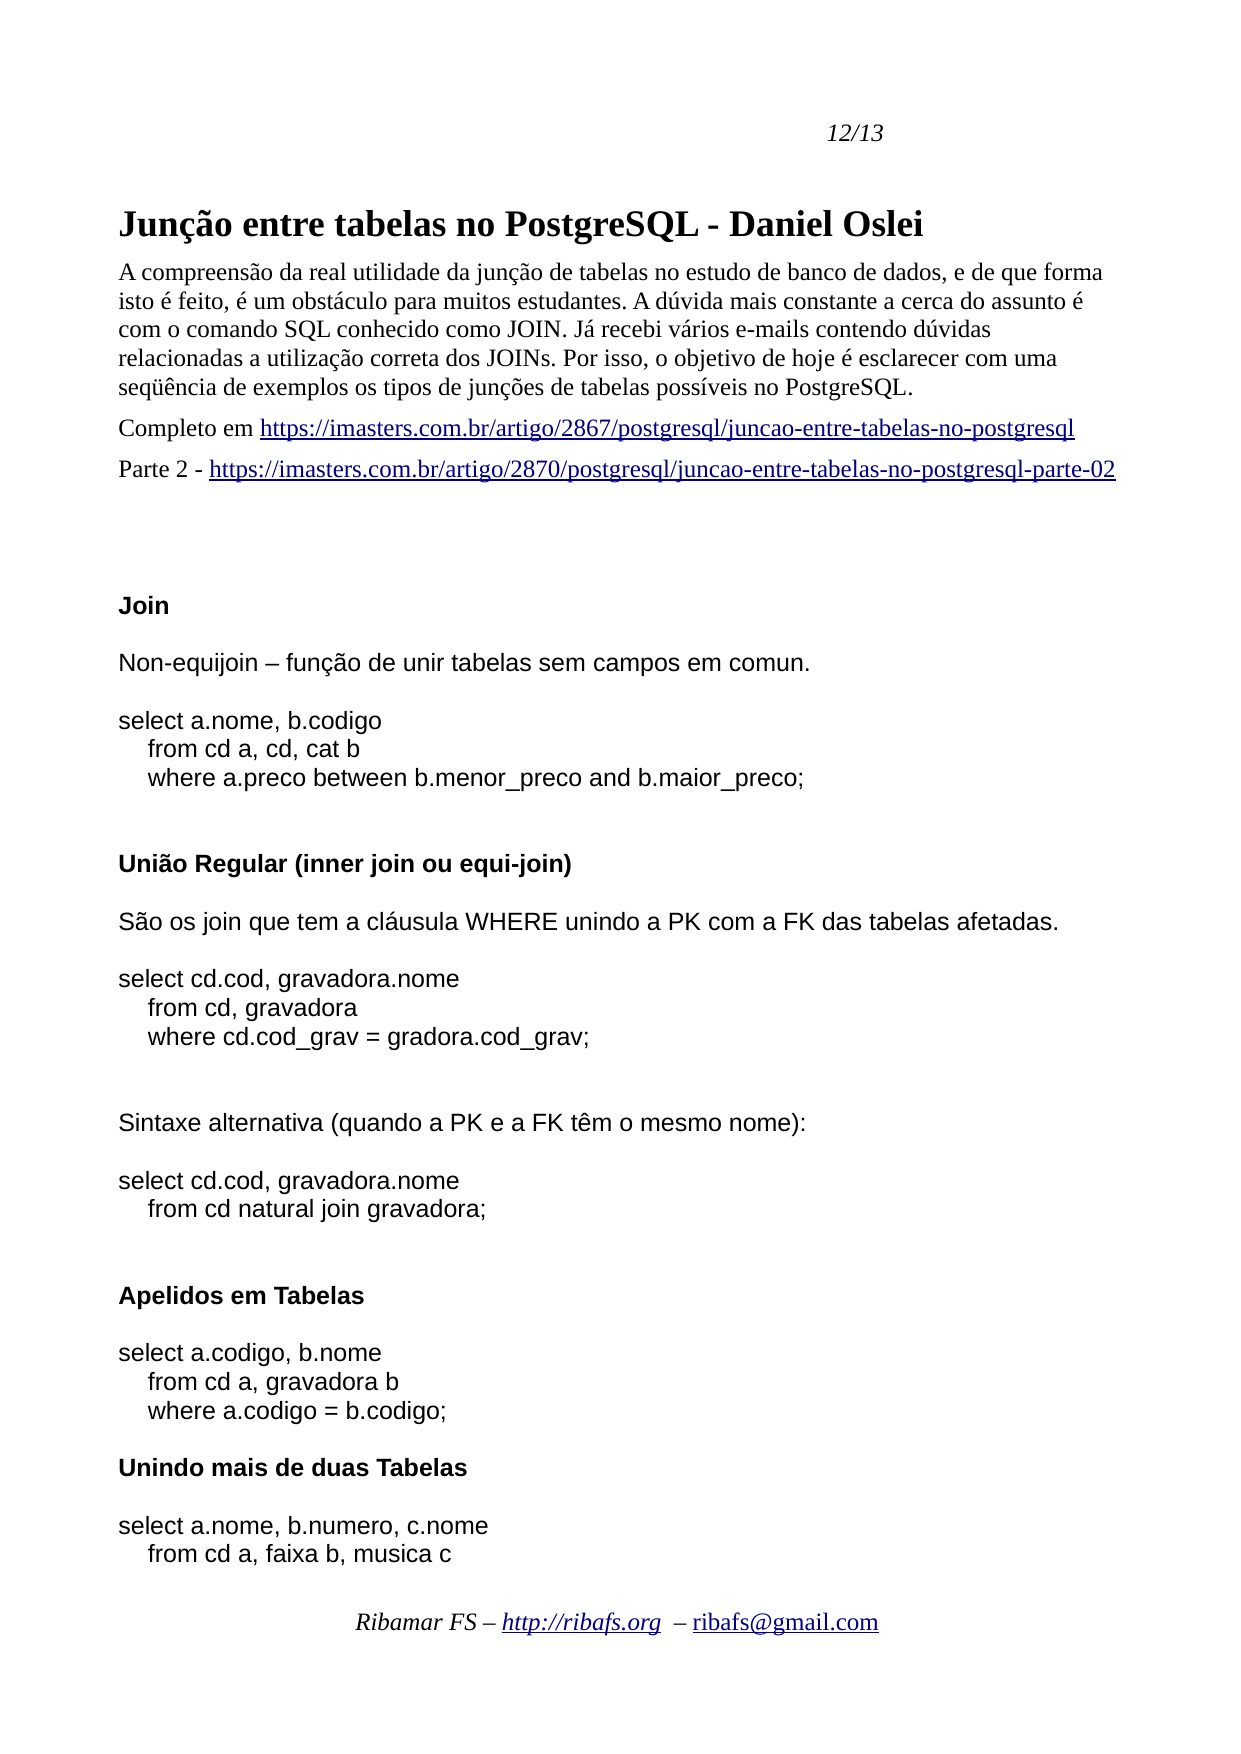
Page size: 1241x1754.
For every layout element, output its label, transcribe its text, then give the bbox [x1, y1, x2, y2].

text Unindo mais de duas Tabelas [118, 1453, 1122, 1482]
text A compreensão da real utilidade da junção de tabelas no estudo de banco de dados, e de que forma isto é feito, é um obstáculo para muitos estudantes. A dúvida mais constante a cerca do assunto é com o comando SQL conhecido como JOIN. Já recebi vários e-mails contendo dúvidas relacionadas a utilização correta dos JOINs. Por isso, o objetivo de hoje é esclarecer com uma seqüência de exemplos os tipos de junções de tabelas possíveis no PostgreSQL. [118, 257, 1122, 401]
text from cd, gravadora [118, 993, 1122, 1022]
text Sintaxe alternativa (quando a PK e a FK têm o mesmo nome): [118, 1108, 1122, 1137]
text select a.nome, b.codigo [118, 706, 1122, 734]
text from cd a, faixa b, musica c [118, 1539, 1122, 1568]
text from cd a, gravadora b [118, 1367, 1122, 1396]
text Join [118, 591, 1122, 619]
text select cd.cod, gravadora.nome [118, 1166, 1122, 1194]
text Apelidos em Tabelas [118, 1281, 1122, 1309]
text Parte 2 - https://imasters.com.br/artigo/2870/postgresql/juncao-entre-tabelas-no-postgresql-parte-02 [118, 454, 1122, 483]
text São os join que tem a cláusula WHERE unindo a PK com a FK das tabelas afetadas. [118, 907, 1122, 936]
text from cd natural join gravadora; [118, 1194, 1122, 1223]
text select a.nome, b.numero, c.nome [118, 1511, 1122, 1539]
text Non-equijoin – função de unir tabelas sem campos em comun. [118, 648, 1122, 677]
text where cd.cod_grav = gradora.cod_grav; [118, 1022, 1122, 1051]
subtitle Junção entre tabelas no PostgreSQL - Daniel Oslei [118, 201, 1122, 244]
text select cd.cod, gravadora.nome [118, 964, 1122, 993]
text where a.preco between b.menor_preco and b.maior_preco; [118, 763, 1122, 792]
text select a.codigo, b.nome [118, 1338, 1122, 1367]
text União Regular (inner join ou equi-join) [118, 849, 1122, 878]
text Completo em https://imasters.com.br/artigo/2867/postgresql/juncao-entre-tabelas-no-postgresql [118, 413, 1122, 442]
text where a.codigo = b.codigo; [118, 1396, 1122, 1424]
text from cd a, cd, cat b [118, 734, 1122, 763]
